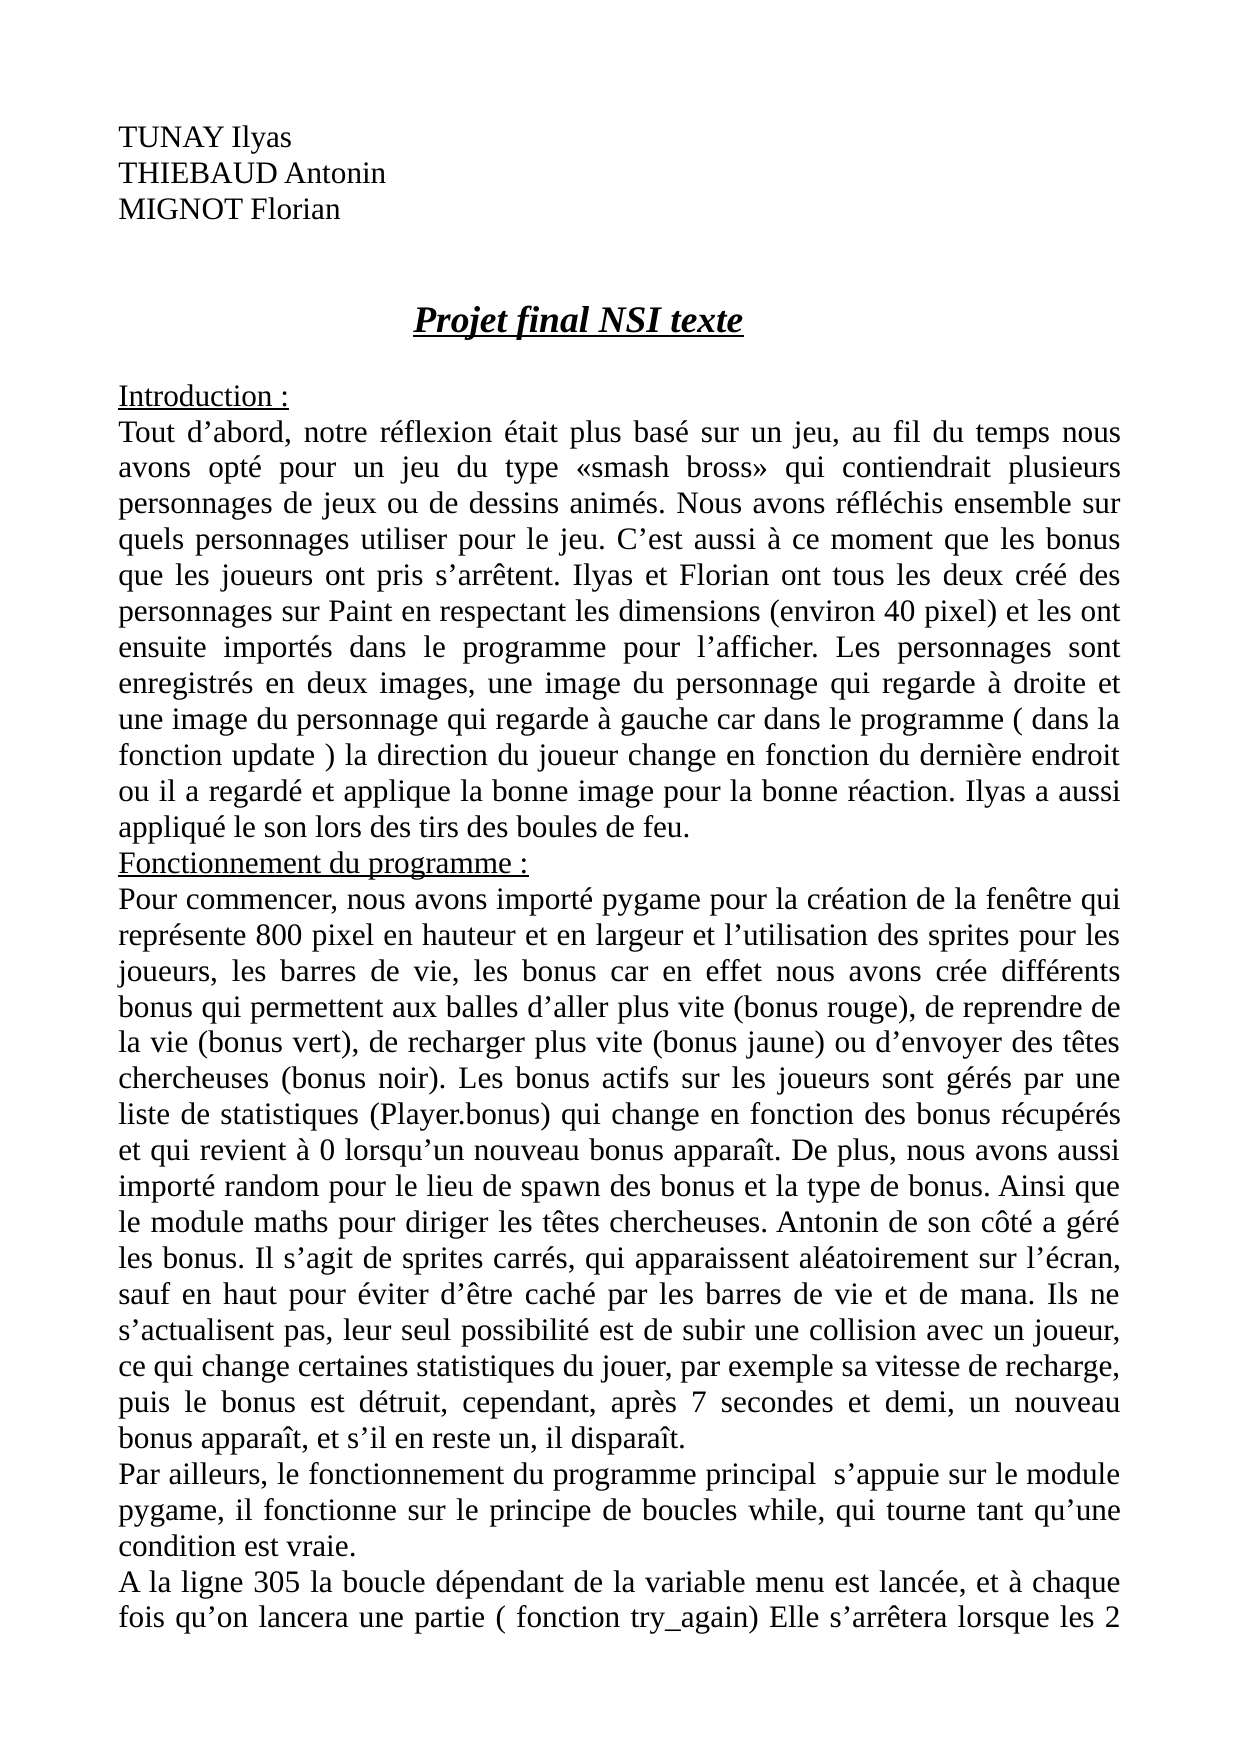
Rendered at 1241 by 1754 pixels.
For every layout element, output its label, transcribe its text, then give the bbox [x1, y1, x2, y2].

text Par ailleurs, le fonctionnement du programme principal s’appuie sur le module pygame, il fonctionne sur le principe de boucles while, qui tourne tant qu’une condition est vraie. [118, 1455, 1122, 1563]
text MIGNOT Florian [118, 190, 1122, 226]
text Tout d’abord, notre réflexion était plus basé sur un jeu, au fil du temps nous avons opté pour un jeu du type «smash bross» qui contiendrait plusieurs personnages de jeux ou de dessins animés. Nous avons réfléchis ensemble sur quels personnages utiliser pour le jeu. C’est aussi à ce moment que les bonus que les joueurs ont pris s’arrêtent. Ilyas et Florian ont tous les deux créé des personnages sur Paint en respectant les dimensions (environ 40 pixel) et les ont ensuite importés dans le programme pour l’afficher. Les personnages sont enregistrés en deux images, une image du personnage qui regarde à droite et une image du personnage qui regarde à gauche car dans le programme ( dans la fonction update ) la direction du joueur change en fonction du dernière endroit ou il a regardé et applique la bonne image pour la bonne réaction. Ilyas a aussi appliqué le son lors des tirs des boules de feu. [118, 413, 1122, 844]
text Projet final NSI texte [118, 298, 1122, 341]
text A la ligne 305 la boucle dépendant de la variable menu est lancée, et à chaque fois qu’on lancera une partie ( fonction try_again) Elle s’arrêtera lorsque les 2 [118, 1563, 1122, 1635]
text Introduction : [118, 377, 1122, 413]
text TUNAY Ilyas [118, 118, 1122, 154]
text THIEBAUD Antonin [118, 154, 1122, 190]
text Pour commencer, nous avons importé pygame pour la création de la fenêtre qui représente 800 pixel en hauteur et en largeur et l’utilisation des sprites pour les joueurs, les barres de vie, les bonus car en effet nous avons crée différents bonus qui permettent aux balles d’aller plus vite (bonus rouge), de reprendre de la vie (bonus vert), de recharger plus vite (bonus jaune) ou d’envoyer des têtes chercheuses (bonus noir). Les bonus actifs sur les joueurs sont gérés par une liste de statistiques (Player.bonus) qui change en fonction des bonus récupérés et qui revient à 0 lorsqu’un nouveau bonus apparaît. De plus, nous avons aussi importé random pour le lieu de spawn des bonus et la type de bonus. Ainsi que le module maths pour diriger les têtes chercheuses. Antonin de son côté a géré les bonus. Il s’agit de sprites carrés, qui apparaissent aléatoirement sur l’écran, sauf en haut pour éviter d’être caché par les barres de vie et de mana. Ils ne s’actualisent pas, leur seul possibilité est de subir une collision avec un joueur, ce qui change certaines statistiques du jouer, par exemple sa vitesse de recharge, puis le bonus est détruit, cependant, après 7 secondes et demi, un nouveau bonus apparaît, et s’il en reste un, il disparaît. [118, 880, 1122, 1455]
text Fonctionnement du programme : [118, 844, 1122, 880]
